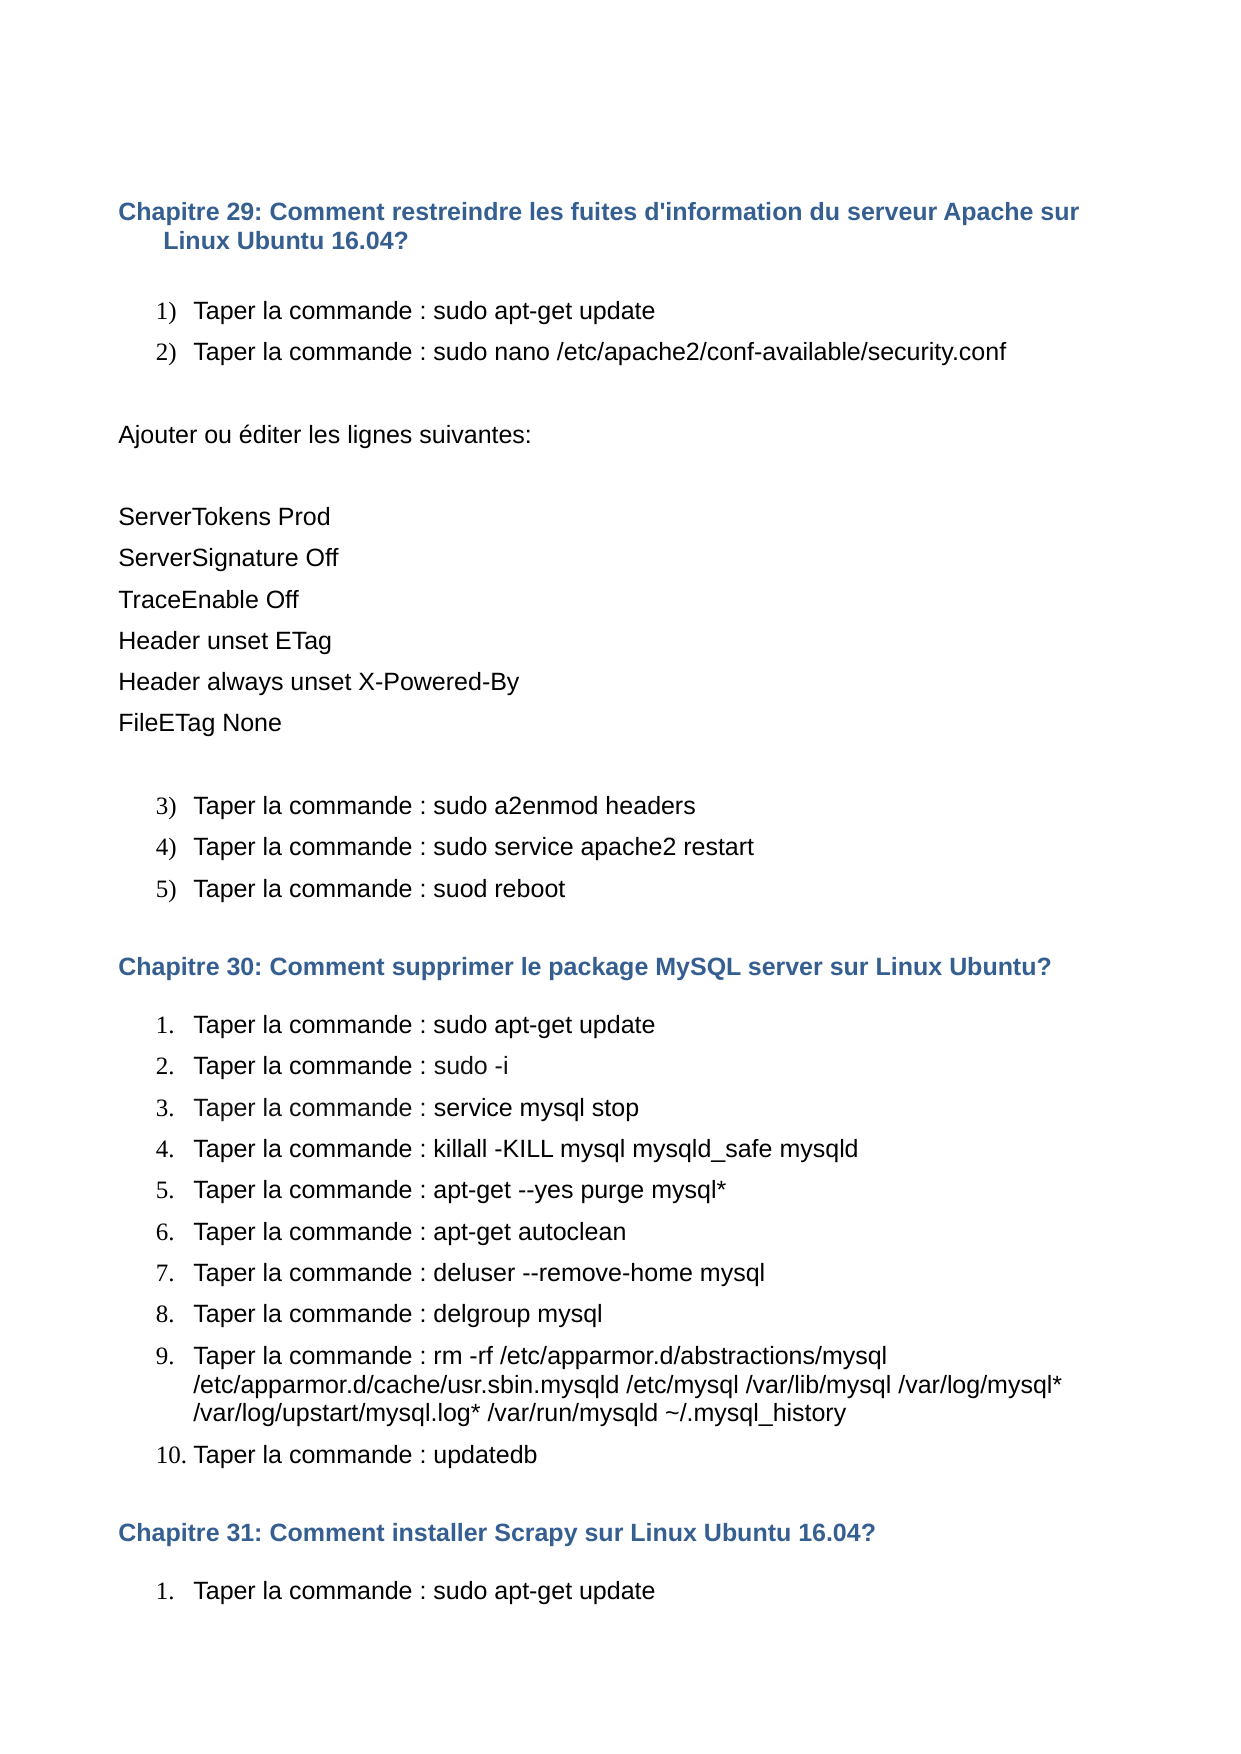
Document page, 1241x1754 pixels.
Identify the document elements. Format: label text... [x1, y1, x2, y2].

list Taper la commande : sudo nano /etc/apache2/conf-available/security.conf [156, 337, 1122, 366]
text Header unset ETag [118, 626, 1122, 654]
list Taper la commande : sudo -i [156, 1051, 1122, 1080]
list Taper la commande : sudo apt-get update [156, 1010, 1122, 1039]
list Taper la commande : suod reboot [156, 873, 1122, 902]
list Taper la commande : sudo service apache2 restart [156, 832, 1122, 861]
list Taper la commande : service mysql stop [156, 1093, 1122, 1121]
text TraceEnable Off [118, 584, 1122, 613]
list Taper la commande : killall -KILL mysql mysqld_safe mysqld [156, 1134, 1122, 1163]
list Taper la commande : apt-get autoclean [156, 1217, 1122, 1246]
text Ajouter ou éditer les lignes suivantes: [118, 419, 1122, 448]
list Taper la commande : sudo apt-get update [156, 1576, 1122, 1605]
list Taper la commande : updatedb [156, 1439, 1122, 1468]
subtitle Chapitre 31: Comment installer Scrapy sur Linux Ubuntu 16.04? [118, 1518, 1122, 1547]
text Header always unset X-Powered-By [118, 667, 1122, 696]
text FileETag None [118, 708, 1122, 737]
text ServerSignature Off [118, 543, 1122, 572]
list Taper la commande : apt-get --yes purge mysql* [156, 1175, 1122, 1204]
list Taper la commande : sudo apt-get update [156, 296, 1122, 324]
list Taper la commande : delgroup mysql [156, 1299, 1122, 1328]
text ServerTokens Prod [118, 502, 1122, 531]
list Taper la commande : sudo a2enmod headers [156, 791, 1122, 820]
list Taper la commande : deluser --remove-home mysql [156, 1258, 1122, 1287]
list Taper la commande : rm -rf /etc/apparmor.d/abstractions/mysql /etc/apparmor.d/cache/usr.sbin.mysqld /etc/mysql /var/lib/mysql /var/log/mysql* /var/log/upstart/mysql.log* /var/run/mysqld ~/.mysql_history [156, 1341, 1122, 1427]
subtitle Chapitre 29: Comment restreindre les fuites d'information du serveur Apache sur Linux Ubuntu 16.04? [118, 197, 1122, 254]
subtitle Chapitre 30: Comment supprimer le package MySQL server sur Linux Ubuntu? [118, 952, 1122, 981]
